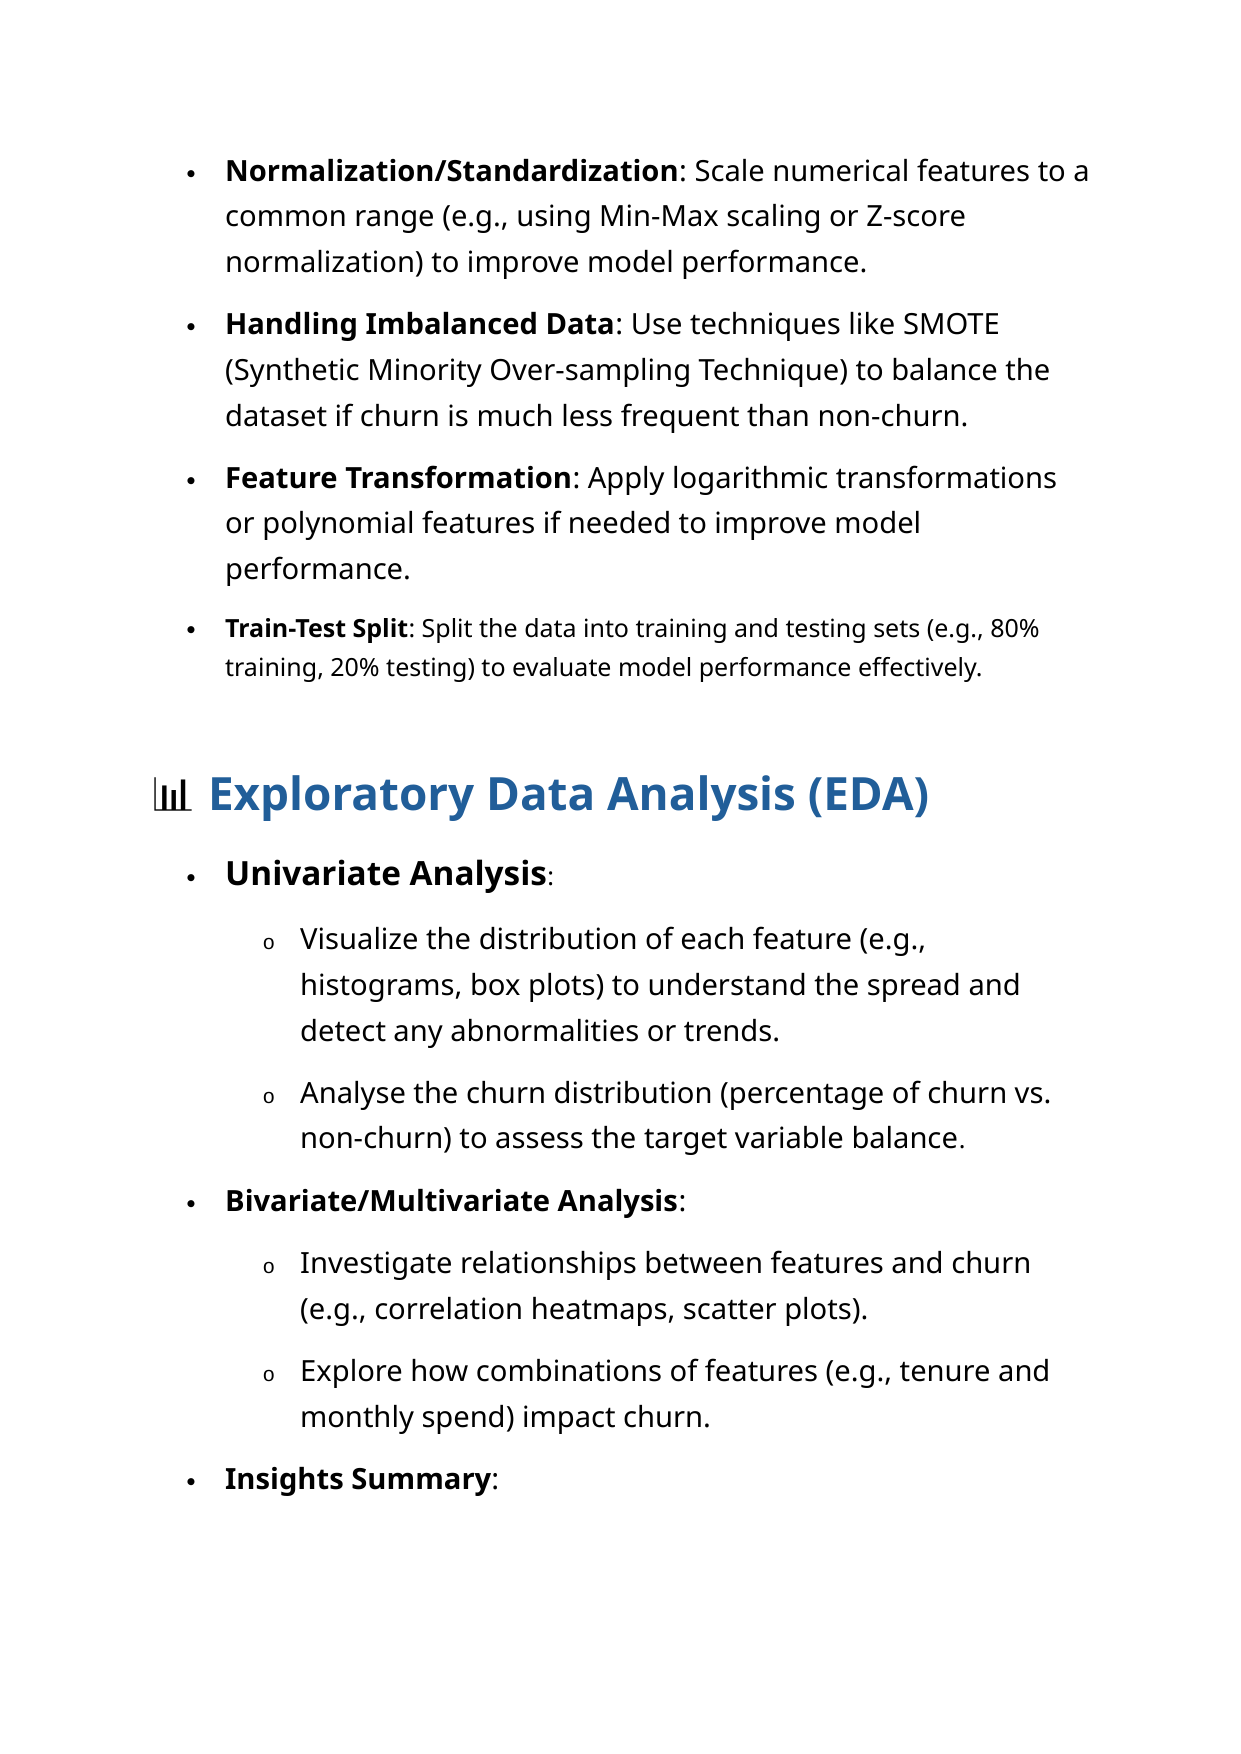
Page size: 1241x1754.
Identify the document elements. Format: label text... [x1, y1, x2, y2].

text 📊 Exploratory Data Analysis (EDA) [150, 761, 1090, 824]
list Explore how combinations of features (e.g., tenure and monthly spend) impact churn. [262, 1350, 1090, 1436]
list Feature Transformation: Apply logarithmic transformations or polynomial features if needed to improve model performance. [187, 457, 1090, 588]
list Bivariate/Multivariate Analysis: [187, 1180, 1090, 1220]
list Handling Imbalanced Data: Use techniques like SMOTE (Synthetic Minority Over-sampling Technique) to balance the dataset if churn is much less frequent than non-churn. [187, 303, 1090, 434]
list Analyse the churn distribution (percentage of churn vs. non-churn) to assess the target variable balance. [262, 1072, 1090, 1157]
list Visualize the distribution of each feature (e.g., histograms, box plots) to understand the spread and detect any abnormalities or trends. [262, 919, 1090, 1049]
list Train-Test Split: Split the data into training and testing sets (e.g., 80% training, 20% testing) to evaluate model performance effectively. [187, 611, 1090, 684]
list Insights Summary: [187, 1458, 1090, 1498]
list Investigate relationships between features and churn (e.g., correlation heatmaps, scatter plots). [262, 1242, 1090, 1328]
list Normalization/Standardization: Scale numerical features to a common range (e.g., using Min-Max scaling or Z-score normalization) to improve model performance. [187, 150, 1090, 281]
list Univariate Analysis: [187, 850, 1090, 895]
